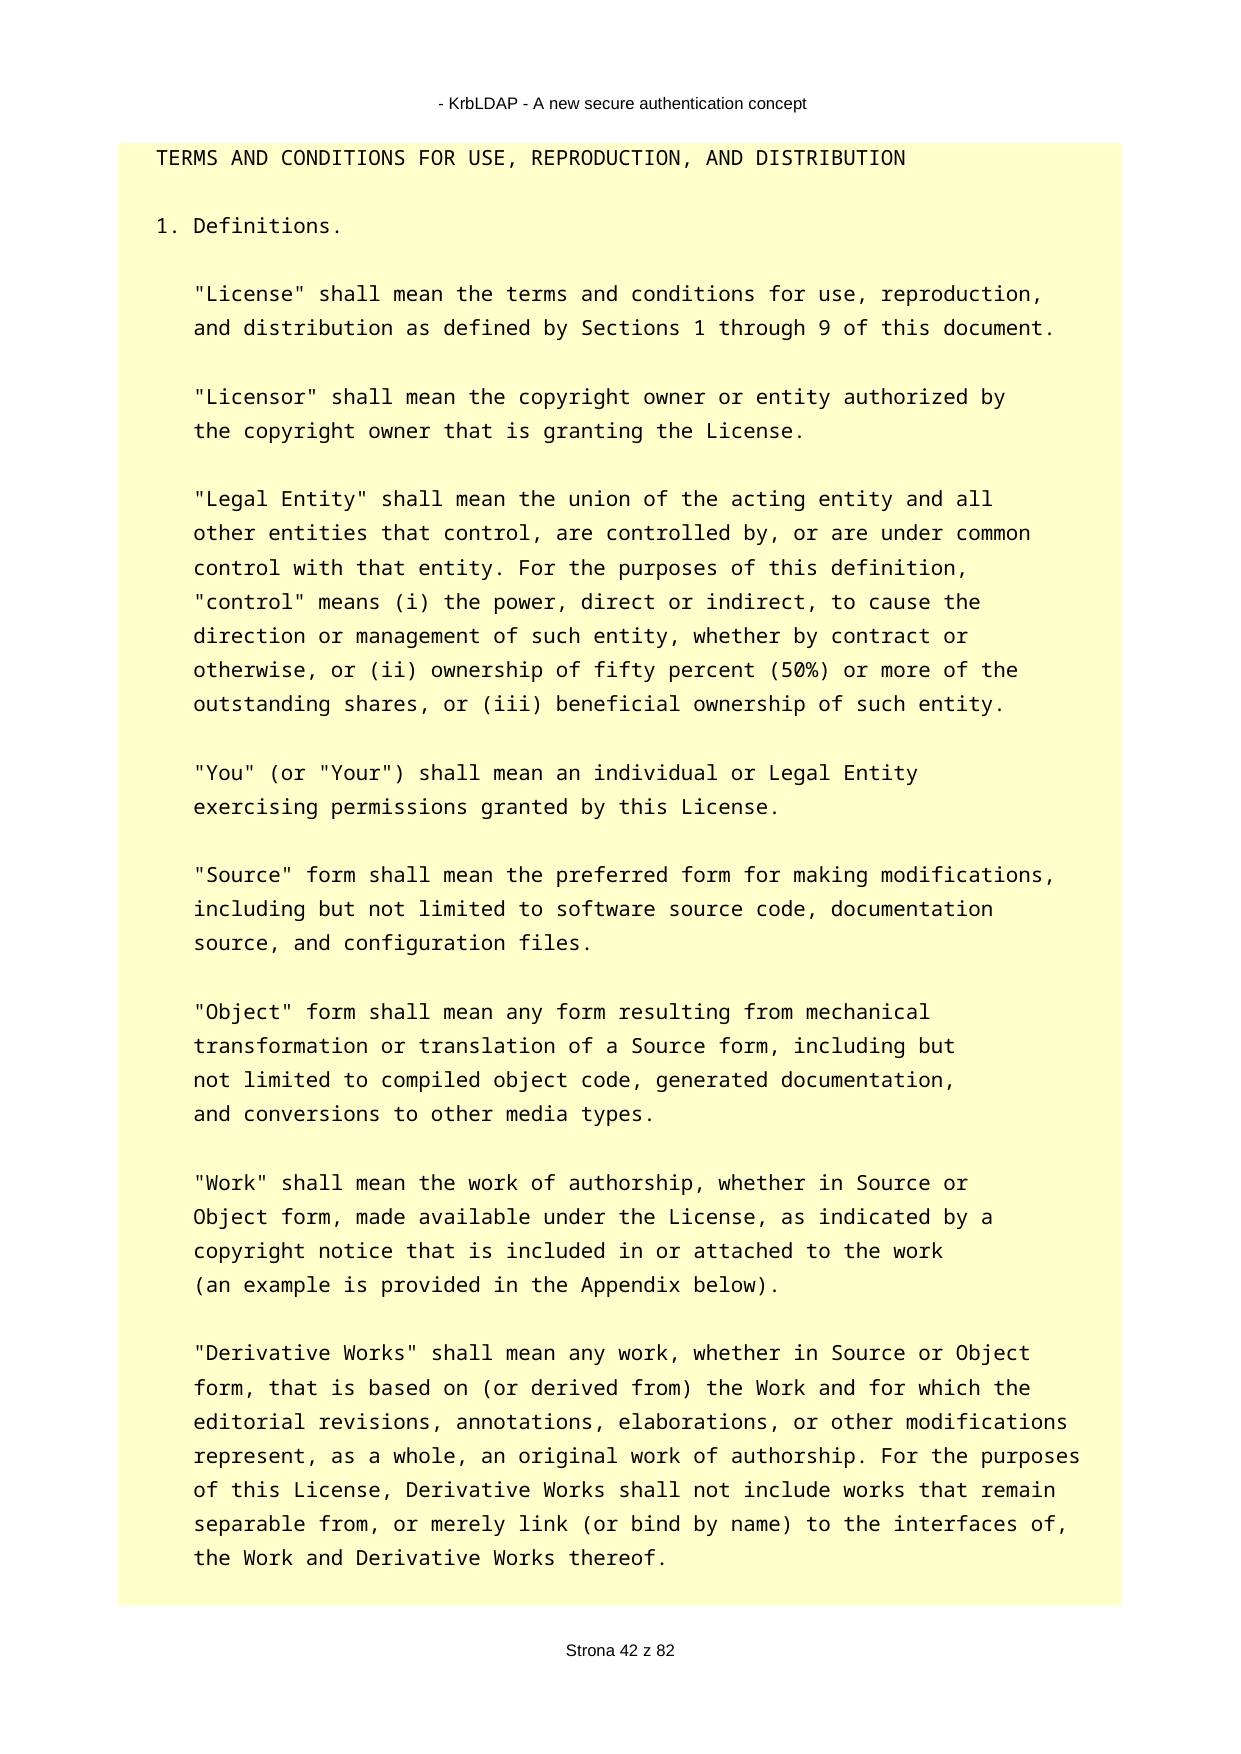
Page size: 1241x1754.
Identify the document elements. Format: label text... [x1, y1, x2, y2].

text form, that is based on (or derived from) the Work and for which the [118, 1373, 1122, 1401]
text "Source" form shall mean the preferred form for making modifications, [118, 860, 1122, 888]
text not limited to compiled object code, generated documentation, [118, 1065, 1122, 1093]
text "Work" shall mean the work of authorship, whether in Source or [118, 1168, 1122, 1196]
text the Work and Derivative Works thereof. [118, 1543, 1122, 1572]
text exercising permissions granted by this License. [118, 792, 1122, 820]
text separable from, or merely link (or bind by name) to the interfaces of, [118, 1509, 1122, 1538]
text "control" means (i) the power, direct or indirect, to cause the [118, 587, 1122, 615]
text "Legal Entity" shall mean the union of the acting entity and all [118, 484, 1122, 513]
text editorial revisions, annotations, elaborations, or other modifications [118, 1407, 1122, 1435]
text Object form, made available under the License, as indicated by a [118, 1202, 1122, 1230]
text 1. Definitions. [118, 211, 1122, 239]
text the copyright owner that is granting the License. [118, 416, 1122, 444]
text copyright notice that is included in or attached to the work [118, 1236, 1122, 1264]
text direction or management of such entity, whether by contract or [118, 621, 1122, 649]
text of this License, Derivative Works shall not include works that remain [118, 1475, 1122, 1503]
text TERMS AND CONDITIONS FOR USE, REPRODUCTION, AND DISTRIBUTION [118, 143, 1122, 171]
text and distribution as defined by Sections 1 through 9 of this document. [118, 313, 1122, 342]
text "Object" form shall mean any form resulting from mechanical [118, 997, 1122, 1025]
text control with that entity. For the purposes of this definition, [118, 553, 1122, 581]
text "Licensor" shall mean the copyright owner or entity authorized by [118, 382, 1122, 410]
text otherwise, or (ii) ownership of fifty percent (50%) or more of the [118, 655, 1122, 683]
text source, and configuration files. [118, 928, 1122, 957]
text other entities that control, are controlled by, or are under common [118, 518, 1122, 547]
text (an example is provided in the Appendix below). [118, 1270, 1122, 1298]
text transformation or translation of a Source form, including but [118, 1031, 1122, 1059]
text "You" (or "Your") shall mean an individual or Legal Entity [118, 758, 1122, 786]
text "License" shall mean the terms and conditions for use, reproduction, [118, 279, 1122, 308]
text represent, as a whole, an original work of authorship. For the purposes [118, 1441, 1122, 1469]
text and conversions to other media types. [118, 1099, 1122, 1128]
text "Derivative Works" shall mean any work, whether in Source or Object [118, 1338, 1122, 1367]
text including but not limited to software source code, documentation [118, 894, 1122, 923]
text outstanding shares, or (iii) beneficial ownership of such entity. [118, 689, 1122, 718]
